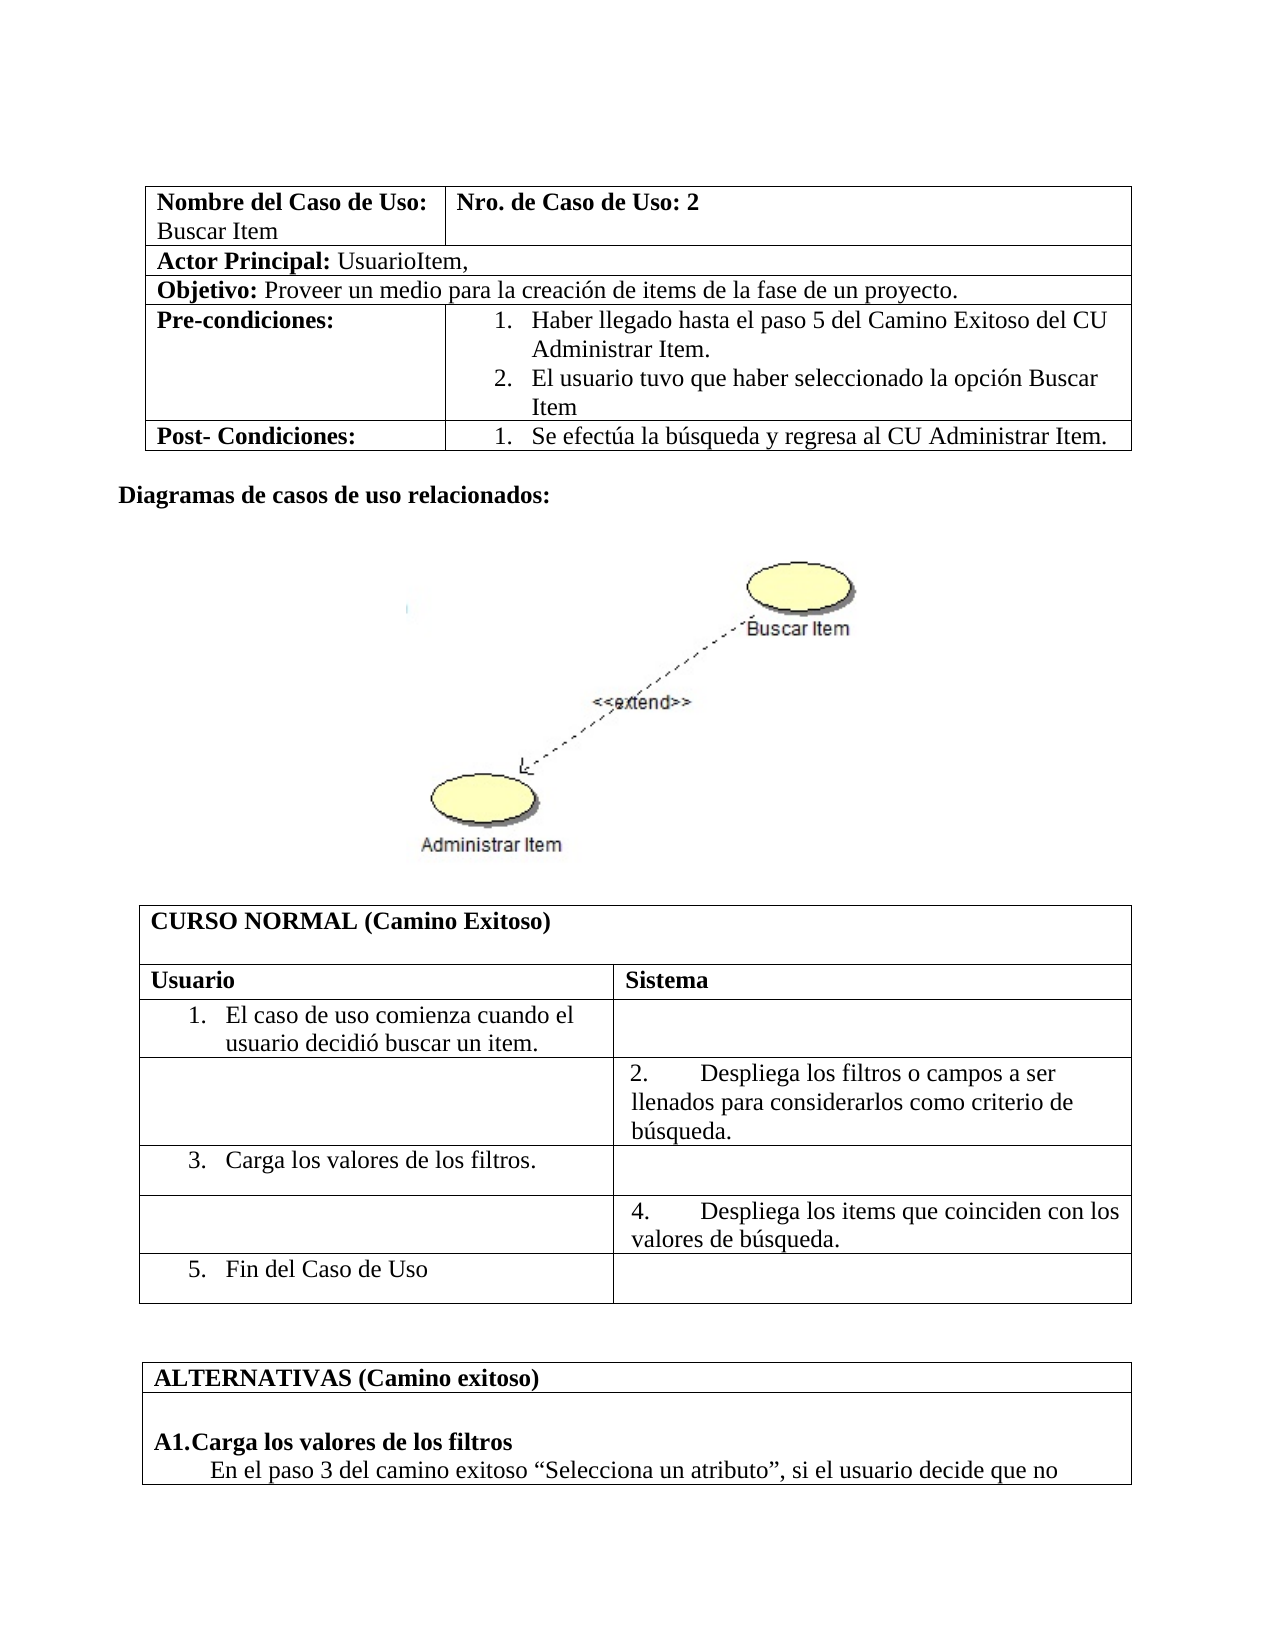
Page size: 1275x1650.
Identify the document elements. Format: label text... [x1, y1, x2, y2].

text Diagramas de casos de uso relacionados: [118, 480, 1157, 509]
table_cell Objetivo: Proveer un medio para la creación de items de la fase de un proyecto. [146, 276, 1131, 304]
picture [406, 537, 869, 877]
table_header Nro. de Caso de Uso: 2 [446, 187, 1131, 245]
table_cell Despliega los items que coinciden con los valores de búsqueda. [614, 1196, 1131, 1253]
table_cell Pre-condiciones: [146, 305, 445, 420]
table_cell Sistema [614, 965, 1131, 999]
table_cell Usuario [140, 965, 613, 999]
table_cell Actor Principal: UsuarioItem, [146, 246, 1131, 274]
table_header ALTERNATIVAS (Camino exitoso) [143, 1363, 1131, 1392]
table_cell [614, 1254, 1131, 1303]
table_cell Carga los valores de los filtros En el paso 3 del camino exitoso “Selecciona un atributo”, si el usuario decide que no [143, 1393, 1131, 1484]
table_cell Haber llegado hasta el paso 5 del Camino Exitoso del CU Administrar Item. El usuario tuvo que haber seleccionado la opción Buscar Item [446, 305, 1131, 420]
table_header Nombre del Caso de Uso: Buscar Item [146, 187, 445, 245]
table_cell Fin del Caso de Uso [140, 1254, 613, 1303]
table_cell Post- Condiciones: [146, 421, 445, 450]
table_cell [140, 1196, 613, 1253]
table_cell El caso de uso comienza cuando el usuario decidió buscar un item. [140, 1000, 613, 1057]
table_cell [614, 1000, 1131, 1057]
table_cell Despliega los filtros o campos a ser llenados para considerarlos como criterio de búsqueda. [614, 1058, 1131, 1144]
table_cell [614, 1146, 1131, 1195]
table_cell [140, 1058, 613, 1144]
table_header CURSO NORMAL (Camino Exitoso) [140, 906, 1131, 964]
table_cell Carga los valores de los filtros. [140, 1146, 613, 1195]
table_cell Se efectúa la búsqueda y regresa al CU Administrar Item. [446, 421, 1131, 450]
